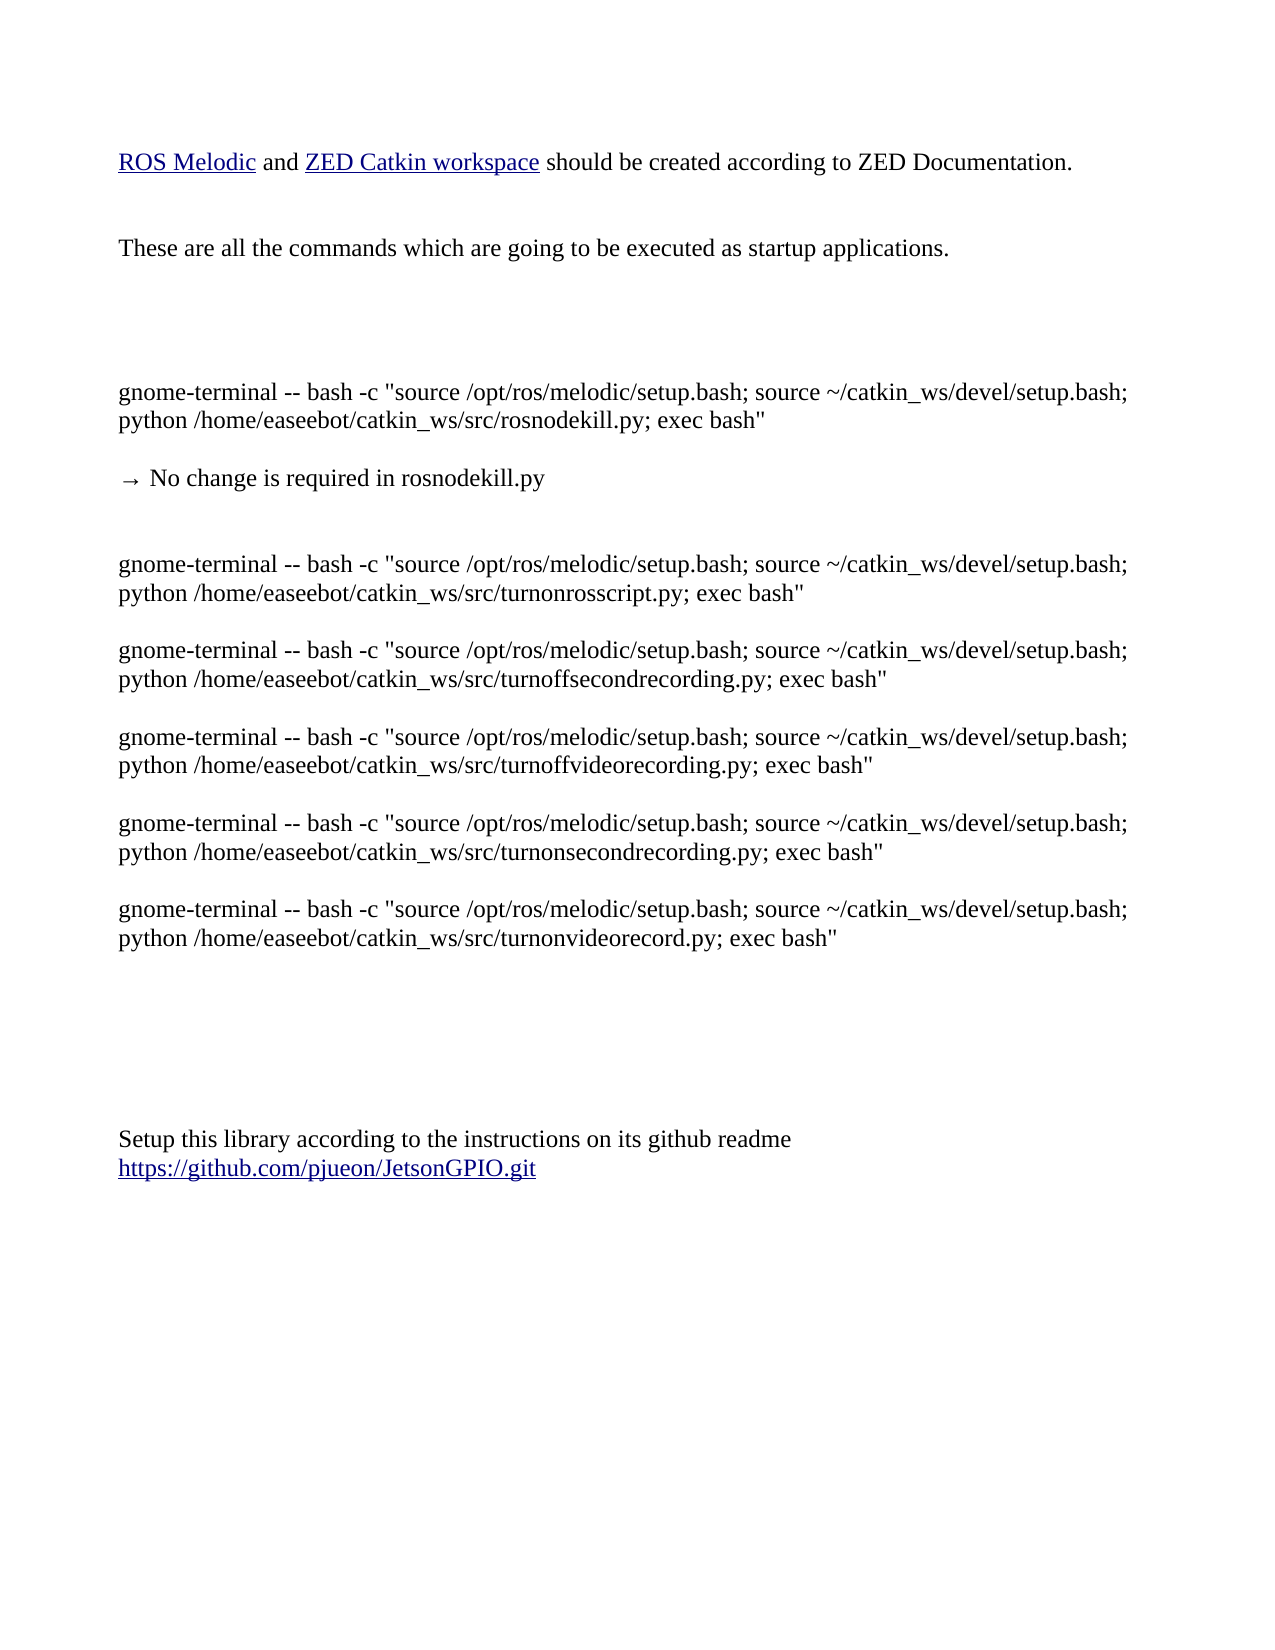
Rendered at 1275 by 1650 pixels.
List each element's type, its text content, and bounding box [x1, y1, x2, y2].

text gnome-terminal -- bash -c "source /opt/ros/melodic/setup.bash; source ~/catkin_ws/devel/setup.bash; python /home/easeebot/catkin_ws/src/turnonrosscript.py; exec bash" [118, 549, 1157, 607]
text gnome-terminal -- bash -c "source /opt/ros/melodic/setup.bash; source ~/catkin_ws/devel/setup.bash; python /home/easeebot/catkin_ws/src/turnoffvideorecording.py; exec bash" [118, 722, 1157, 779]
text These are all the commands which are going to be executed as startup applications. [118, 233, 1157, 262]
text → No change is required in rosnodekill.py [118, 463, 1157, 492]
text gnome-terminal -- bash -c "source /opt/ros/melodic/setup.bash; source ~/catkin_ws/devel/setup.bash; python /home/easeebot/catkin_ws/src/turnoffsecondrecording.py; exec bash" [118, 636, 1157, 693]
text Setup this library according to the instructions on its github readme https://github.com/pjueon/JetsonGPIO.git [118, 1124, 1157, 1182]
text ROS Melodic and ZED Catkin workspace should be created according to ZED Documentation. [118, 147, 1157, 176]
text gnome-terminal -- bash -c "source /opt/ros/melodic/setup.bash; source ~/catkin_ws/devel/setup.bash; python /home/easeebot/catkin_ws/src/rosnodekill.py; exec bash" [118, 377, 1157, 434]
text gnome-terminal -- bash -c "source /opt/ros/melodic/setup.bash; source ~/catkin_ws/devel/setup.bash; python /home/easeebot/catkin_ws/src/turnonsecondrecording.py; exec bash" [118, 808, 1157, 866]
text gnome-terminal -- bash -c "source /opt/ros/melodic/setup.bash; source ~/catkin_ws/devel/setup.bash; python /home/easeebot/catkin_ws/src/turnonvideorecord.py; exec bash" [118, 894, 1157, 952]
